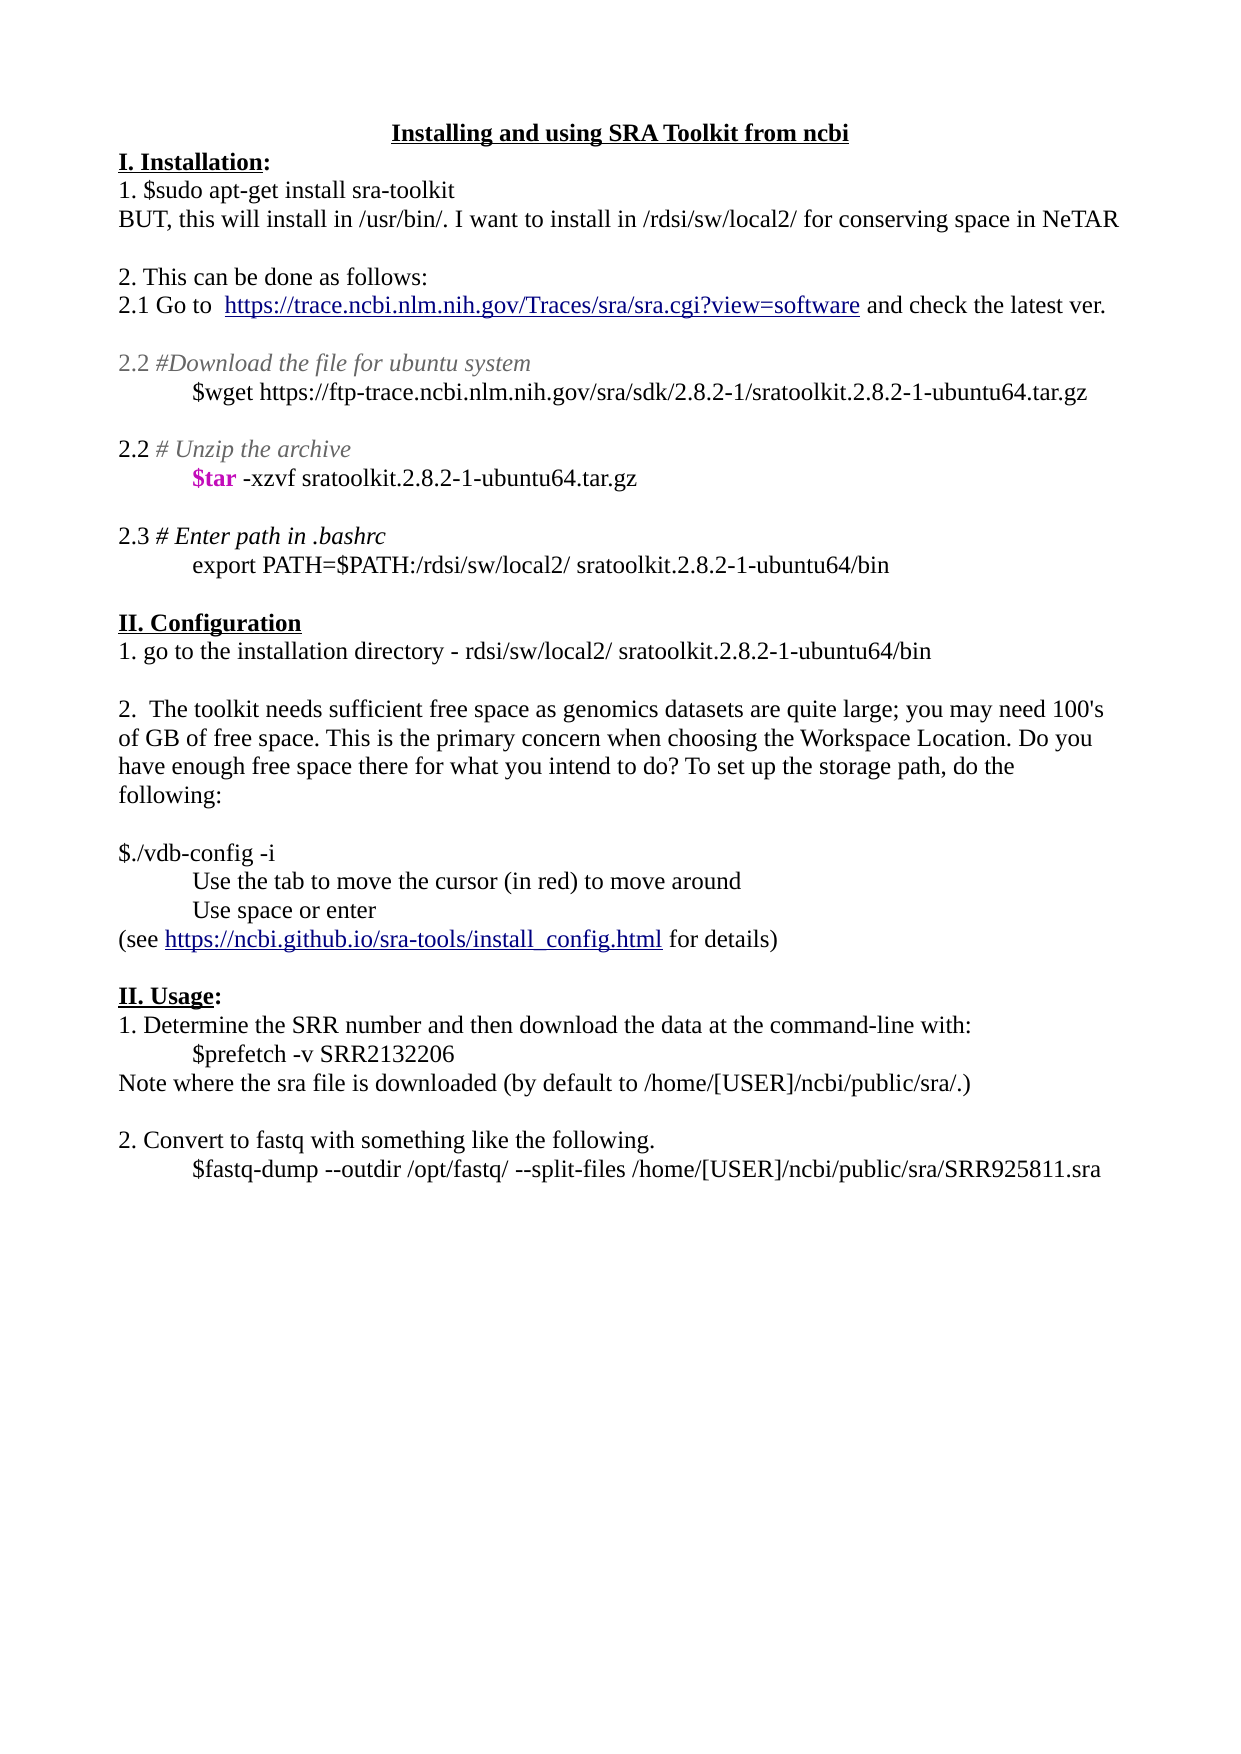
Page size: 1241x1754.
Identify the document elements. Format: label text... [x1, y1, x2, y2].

text $prefetch -v SRR2132206 [118, 1039, 1122, 1068]
text $./vdb-config -i [118, 838, 1122, 866]
text 1. $sudo apt-get install sra-toolkit [118, 176, 1122, 204]
text BUT, this will install in /usr/bin/. I want to install in /rdsi/sw/local2/ for conserving space in NeTAR [118, 204, 1122, 233]
text 2. Convert to fastq with something like the following. [118, 1125, 1122, 1154]
text II. Usage: [118, 981, 1122, 1010]
text 2.2 #Download the file for ubuntu system [118, 348, 1122, 377]
text export PATH=$PATH:/rdsi/sw/local2/ sratoolkit.2.8.2-1-ubuntu64/bin [118, 550, 1122, 579]
text I. Installation: [118, 147, 1122, 176]
text Use the tab to move the cursor (in red) to move around [118, 866, 1122, 895]
text $wget https://ftp-trace.ncbi.nlm.nih.gov/sra/sdk/2.8.2-1/sratoolkit.2.8.2-1-ubuntu64.tar.gz [118, 377, 1122, 406]
text Note where the sra file is downloaded (by default to /home/[USER]/ncbi/public/sra/.) [118, 1068, 1122, 1096]
text $tar -xzvf sratoolkit.2.8.2-1-ubuntu64.tar.gz [118, 463, 1122, 492]
text $fastq-dump --outdir /opt/fastq/ --split-files /home/[USER]/ncbi/public/sra/SRR925811.sra [118, 1154, 1122, 1183]
text 2.3 # Enter path in .bashrc [118, 521, 1122, 550]
text 1. go to the installation directory - rdsi/sw/local2/ sratoolkit.2.8.2-1-ubuntu64/bin [118, 636, 1122, 665]
text 1. Determine the SRR number and then download the data at the command-line with: [118, 1010, 1122, 1039]
text Installing and using SRA Toolkit from ncbi [118, 118, 1122, 147]
text 2. This can be done as follows: [118, 262, 1122, 291]
text 2.1 Go to https://trace.ncbi.nlm.nih.gov/Traces/sra/sra.cgi?view=software and check the latest ver. [118, 291, 1122, 319]
text Use space or enter [118, 895, 1122, 924]
text II. Configuration [118, 608, 1122, 636]
text 2.2 # Unzip the archive [118, 434, 1122, 463]
text 2. The toolkit needs sufficient free space as genomics datasets are quite large; you may need 100's of GB of free space. This is the primary concern when choosing the Workspace Location. Do you have enough free space there for what you intend to do? To set up the storage path, do the following: [118, 694, 1122, 809]
text (see https://ncbi.github.io/sra-tools/install_config.html for details) [118, 924, 1122, 953]
